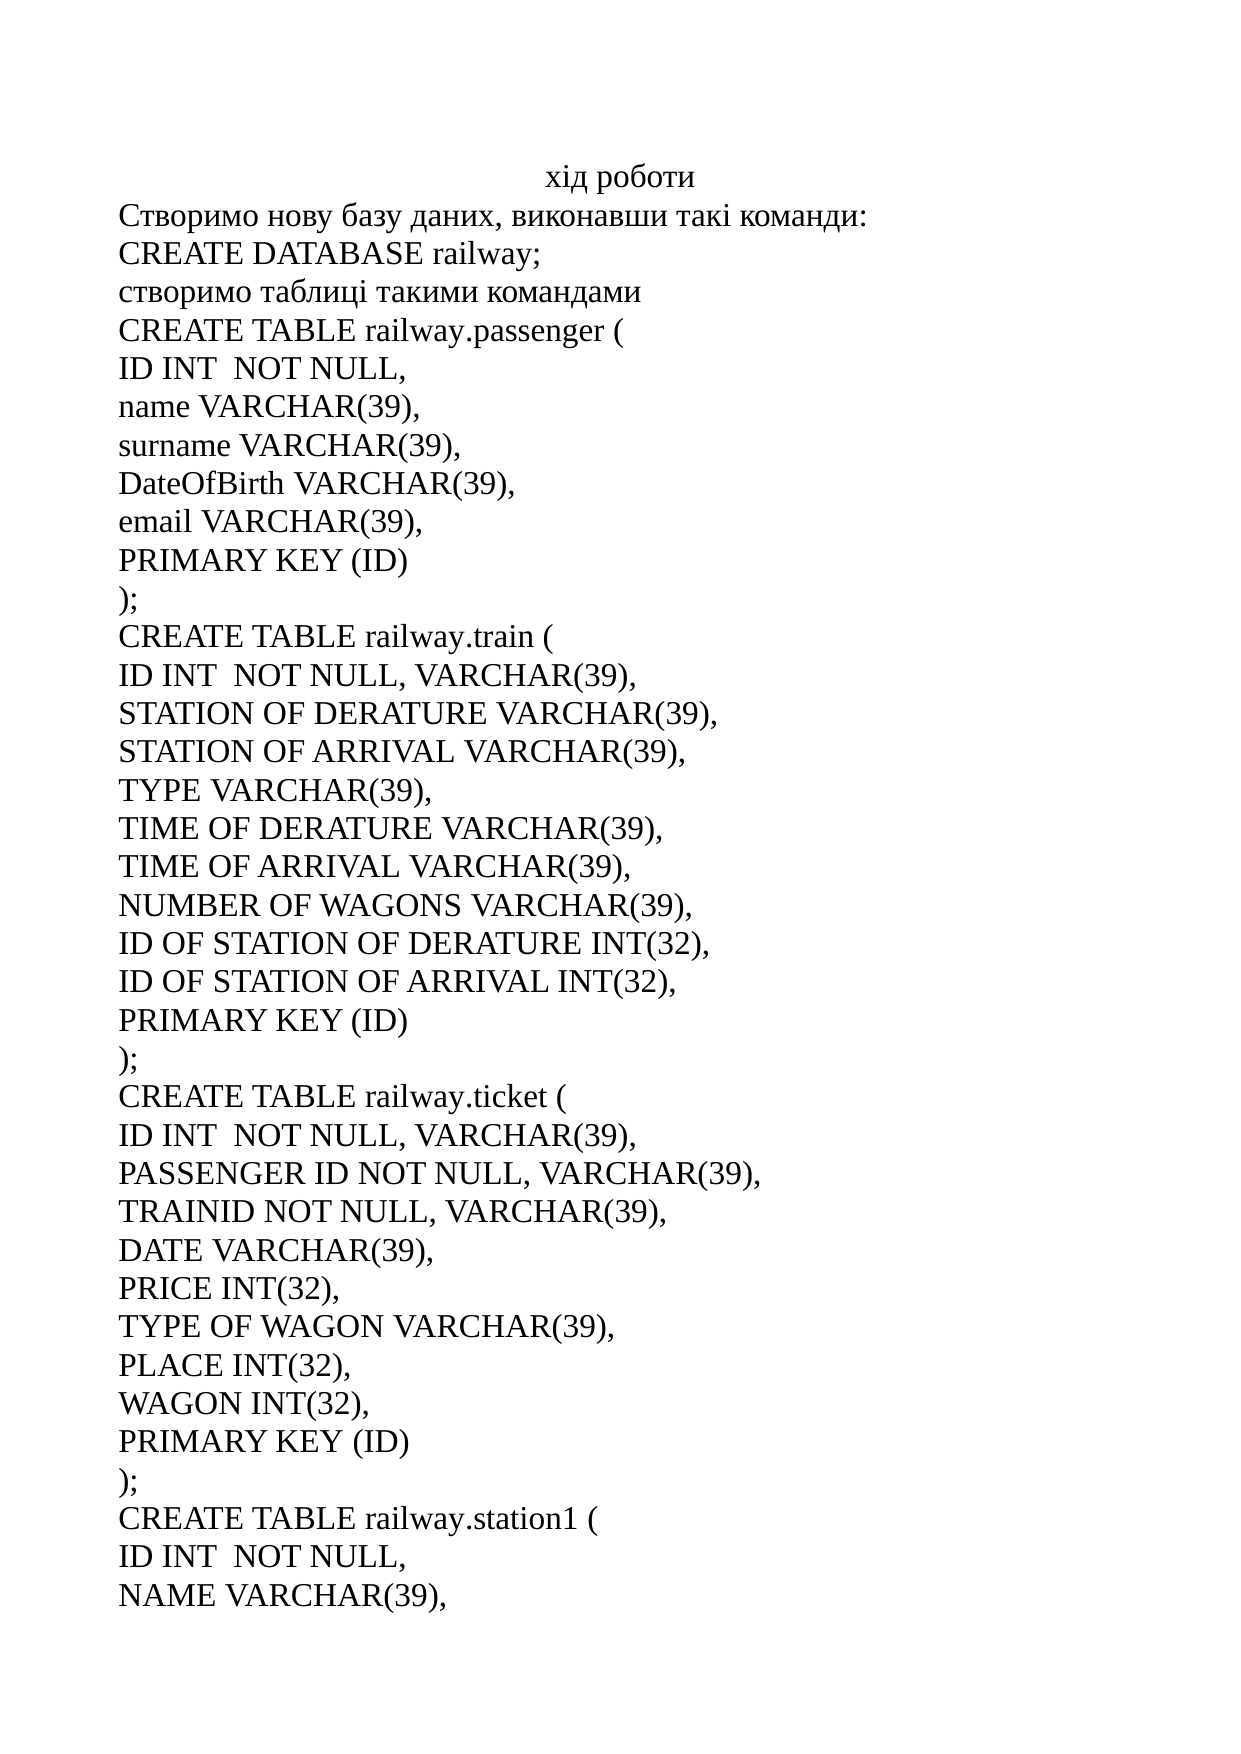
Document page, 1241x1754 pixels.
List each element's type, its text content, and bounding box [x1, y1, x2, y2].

text ID INT NOT NULL, [118, 348, 1122, 386]
text CREATE TABLE railway.station1 ( [118, 1498, 1122, 1536]
text ); [118, 1460, 1122, 1498]
text PRIMARY KEY (ID) [118, 540, 1122, 578]
text PLACE INT(32), [118, 1345, 1122, 1383]
text NUMBER OF WAGONS VARCHAR(39), [118, 885, 1122, 923]
text email VARCHAR(39), [118, 501, 1122, 540]
text CREATE TABLE railway.passenger ( [118, 310, 1122, 348]
text ); [118, 1038, 1122, 1076]
text name VARCHAR(39), [118, 386, 1122, 425]
text ); [118, 578, 1122, 616]
text TIME OF DERATURE VARCHAR(39), [118, 808, 1122, 846]
text PRIMARY KEY (ID) [118, 1421, 1122, 1460]
text TRAINID NOT NULL, VARCHAR(39), [118, 1191, 1122, 1230]
text WAGON INT(32), [118, 1383, 1122, 1421]
text TIME OF ARRIVAL VARCHAR(39), [118, 846, 1122, 885]
text PRICE INT(32), [118, 1268, 1122, 1306]
text PRIMARY KEY (ID) [118, 1000, 1122, 1038]
text ID OF STATION OF DERATURE INT(32), [118, 923, 1122, 961]
text STATION OF ARRIVAL VARCHAR(39), [118, 731, 1122, 770]
text Створимо нову базу даних, виконавши такі команди: [118, 195, 1122, 233]
text DateOfBirth VARCHAR(39), [118, 463, 1122, 501]
text ID INT NOT NULL, [118, 1536, 1122, 1575]
text ID INT NOT NULL, VARCHAR(39), [118, 655, 1122, 693]
text TYPE VARCHAR(39), [118, 770, 1122, 808]
text хід роботи [118, 156, 1122, 195]
text ID INT NOT NULL, VARCHAR(39), [118, 1115, 1122, 1153]
text створимо таблиці такими командами [118, 271, 1122, 310]
text NAME VARCHAR(39), [118, 1575, 1122, 1613]
text ID OF STATION OF ARRIVAL INT(32), [118, 961, 1122, 1000]
text CREATE DATABASE railway; [118, 233, 1122, 271]
text CREATE TABLE railway.ticket ( [118, 1076, 1122, 1115]
text STATION OF DERATURE VARCHAR(39), [118, 693, 1122, 731]
text DATE VARCHAR(39), [118, 1230, 1122, 1268]
text PASSENGER ID NOT NULL, VARCHAR(39), [118, 1153, 1122, 1191]
text TYPE OF WAGON VARCHAR(39), [118, 1306, 1122, 1345]
text CREATE TABLE railway.train ( [118, 616, 1122, 655]
text surname VARCHAR(39), [118, 425, 1122, 463]
